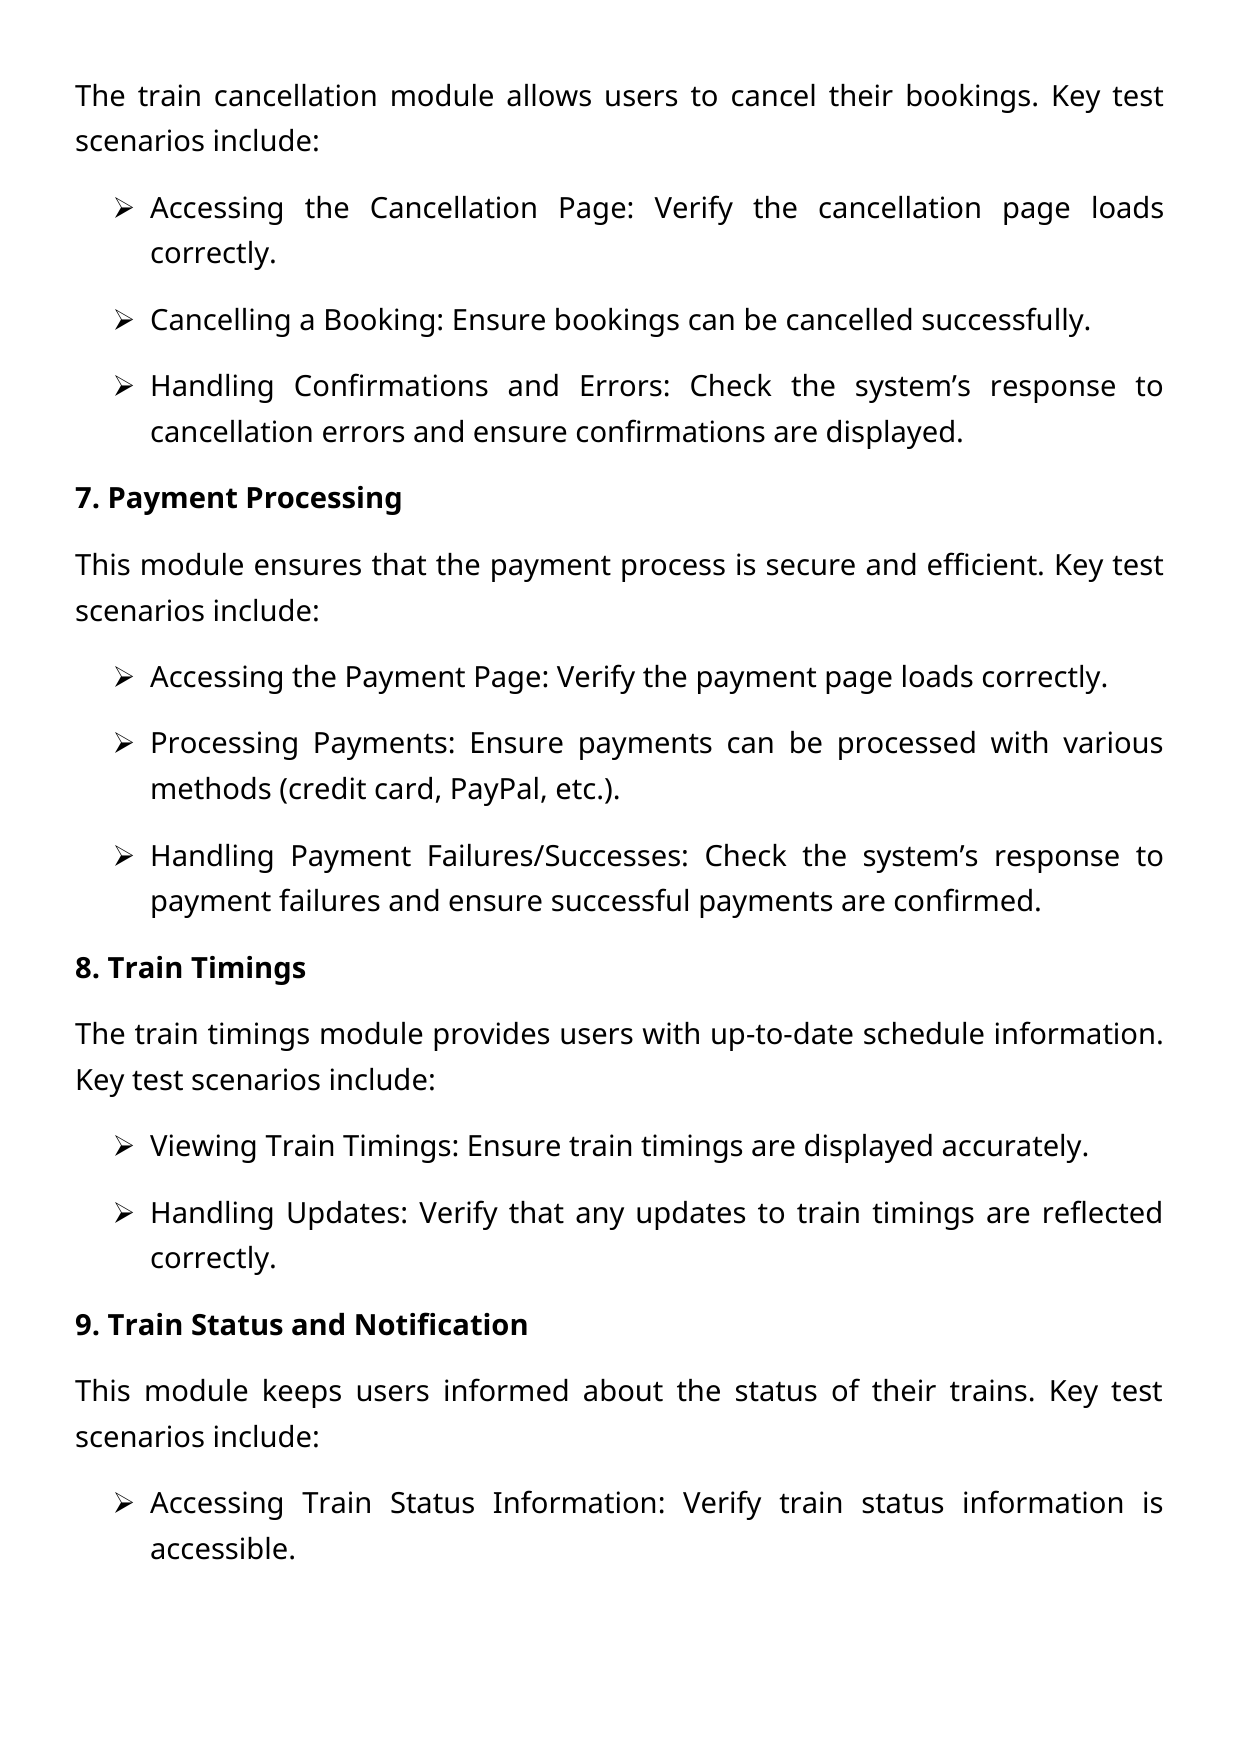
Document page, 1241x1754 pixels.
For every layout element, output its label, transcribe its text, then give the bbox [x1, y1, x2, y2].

text 9. Train Status and Notification [75, 1304, 1165, 1344]
text This module keeps users informed about the status of their trains. Key test scenarios include: [75, 1370, 1165, 1456]
list Processing Payments: Ensure payments can be processed with various methods (credit card, PayPal, etc.). [112, 723, 1165, 808]
text This module ensures that the payment process is secure and efficient. Key test scenarios include: [75, 544, 1165, 629]
list Handling Updates: Verify that any updates to train timings are reflected correctly. [112, 1192, 1165, 1277]
list Accessing the Cancellation Page: Verify the cancellation page loads correctly. [112, 187, 1165, 272]
list Accessing the Payment Page: Verify the payment page loads correctly. [112, 656, 1165, 696]
text The train cancellation module allows users to cancel their bookings. Key test scenarios include: [75, 75, 1165, 160]
text 8. Train Timings [75, 947, 1165, 987]
list Handling Payment Failures/Successes: Check the system’s response to payment failures and ensure successful payments are confirmed. [112, 835, 1165, 920]
list Accessing Train Status Information: Verify train status information is accessible. [112, 1482, 1165, 1568]
text The train timings module provides users with up-to-date schedule information. Key test scenarios include: [75, 1013, 1165, 1099]
list Handling Confirmations and Errors: Check the system’s response to cancellation errors and ensure confirmations are displayed. [112, 366, 1165, 451]
list Cancelling a Booking: Ensure bookings can be cancelled successfully. [112, 299, 1165, 339]
text 7. Payment Processing [75, 478, 1165, 517]
list Viewing Train Timings: Ensure train timings are displayed accurately. [112, 1125, 1165, 1165]
